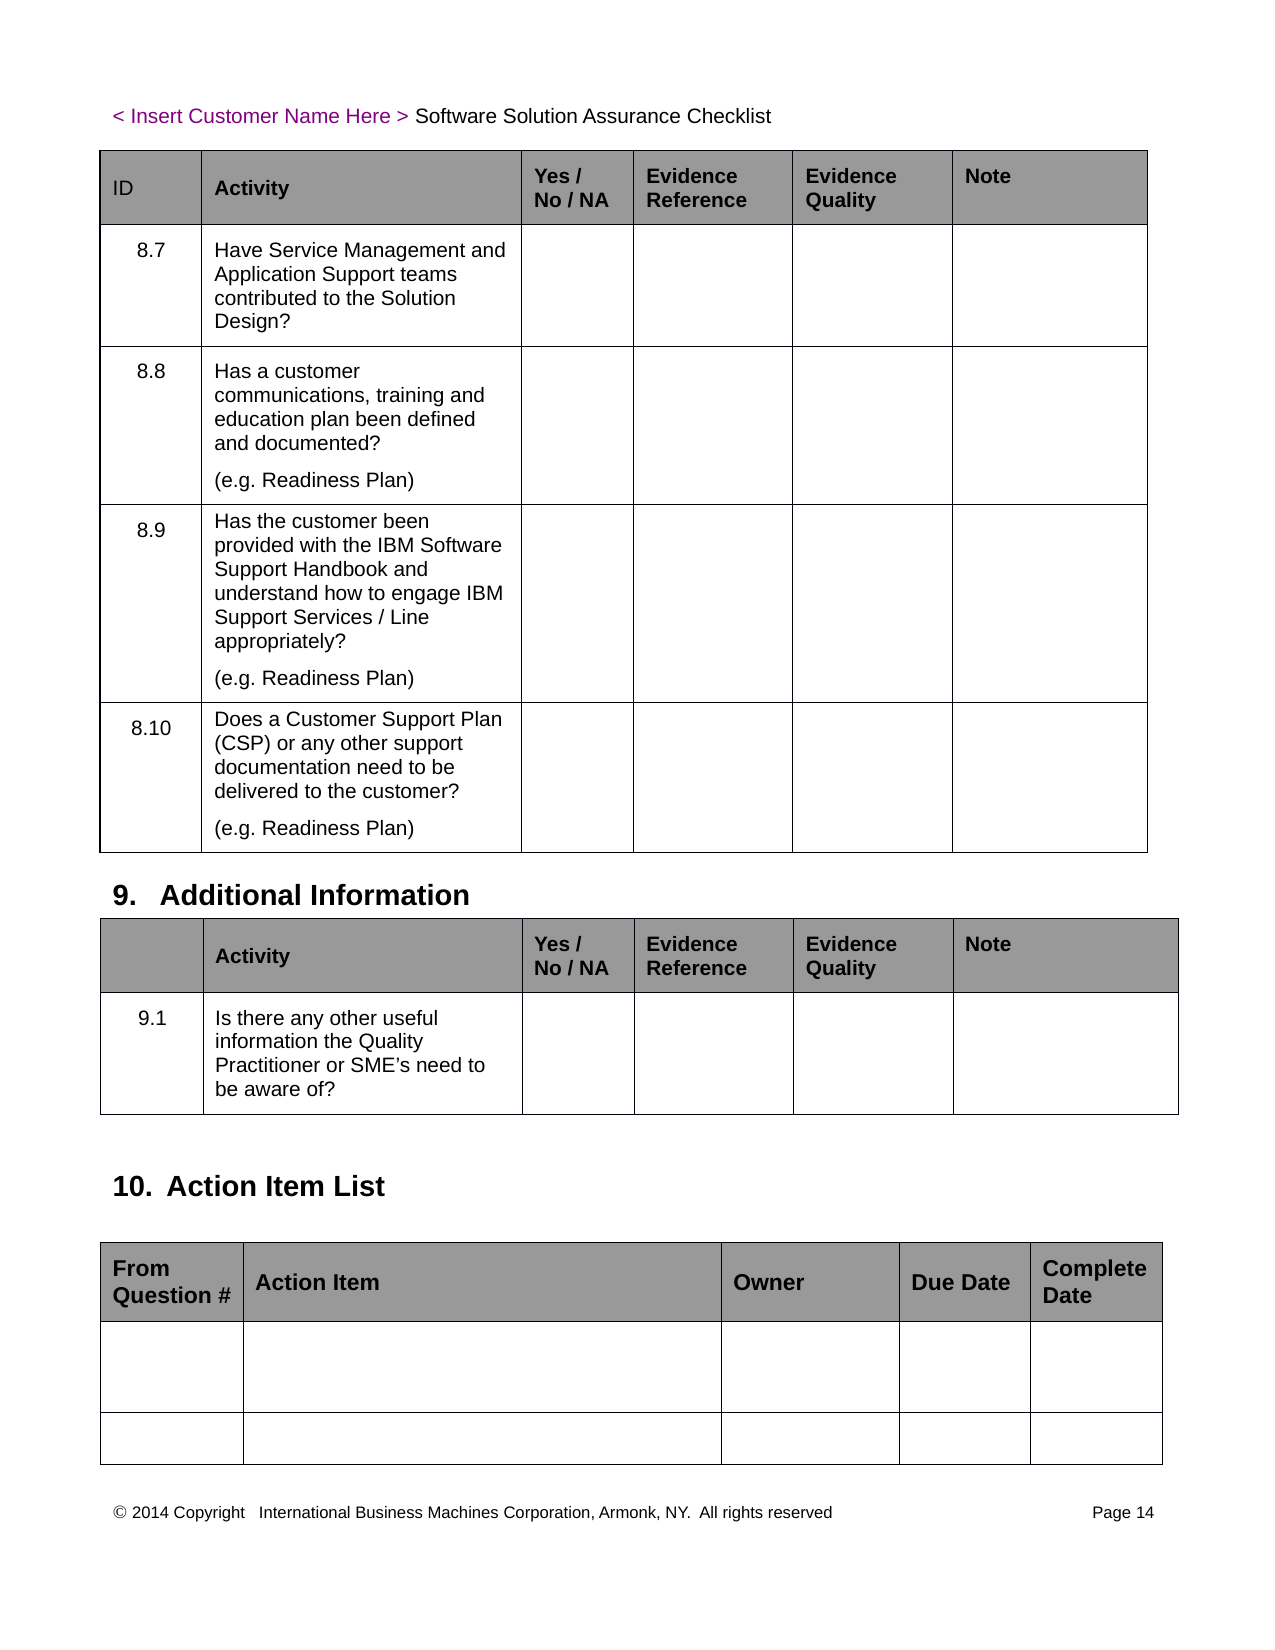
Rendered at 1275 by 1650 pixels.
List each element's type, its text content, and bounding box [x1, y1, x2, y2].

table_header ID [101, 151, 201, 224]
table_cell [722, 1322, 899, 1412]
subtitle Action Item List [112, 1168, 1162, 1202]
table_cell [953, 225, 1147, 346]
table_cell [900, 1413, 1030, 1464]
table_cell [1031, 1413, 1162, 1464]
table_header Yes / No / NA [523, 919, 634, 992]
table_cell Does a Customer Support Plan (CSP) or any other support documentation need to be delivered to the customer? (e.g. Readiness Plan) [202, 703, 521, 852]
table_cell [634, 703, 792, 852]
table_cell 8.10 [101, 703, 201, 852]
table_header Evidence Quality [794, 919, 953, 992]
table_cell [794, 993, 953, 1114]
table_header [101, 919, 203, 992]
table_cell [1031, 1322, 1162, 1412]
table_cell [522, 347, 633, 504]
table_header Evidence Reference [635, 919, 793, 992]
table_cell [522, 505, 633, 702]
table_cell Is there any other useful information the Quality Practitioner or SME’s need to be aware of? [204, 993, 522, 1114]
table_cell [244, 1413, 721, 1464]
table_cell 8.8 [101, 347, 201, 504]
table_cell [522, 225, 633, 346]
table_cell 9.1 [101, 993, 203, 1114]
table_cell Has a customer communications, training and education plan been defined and documented? (e.g. Readiness Plan) [202, 347, 521, 504]
table_header Activity [202, 151, 521, 224]
table_cell [722, 1413, 899, 1464]
table_cell 8.9 [101, 505, 201, 702]
table_header Yes / No / NA [522, 151, 633, 224]
table_header Action Item [244, 1243, 721, 1321]
table_cell Has the customer been provided with the IBM Software Support Handbook and understand how to engage IBM Support Services / Line appropriately? (e.g. Readiness Plan) [202, 505, 521, 702]
table_header Note [953, 151, 1147, 224]
table_cell [953, 703, 1147, 852]
table_cell [793, 703, 952, 852]
table_cell [793, 347, 952, 504]
table_cell [523, 993, 634, 1114]
table_header Complete Date [1031, 1243, 1162, 1321]
table_cell [244, 1322, 721, 1412]
table_cell Have Service Management and Application Support teams contributed to the Solution Design? [202, 225, 521, 346]
table_cell [101, 1413, 243, 1464]
table_cell [793, 225, 952, 346]
table_cell [953, 347, 1147, 504]
table_header Due Date [900, 1243, 1030, 1321]
table_cell [634, 505, 792, 702]
table_cell [634, 347, 792, 504]
table_header Evidence Quality [793, 151, 952, 224]
subtitle Additional Information [112, 878, 1162, 912]
table_cell [953, 505, 1147, 702]
table_cell 8.7 [101, 225, 201, 346]
table_header Owner [722, 1243, 899, 1321]
table_header Activity [204, 919, 522, 992]
table_cell [634, 225, 792, 346]
table_cell [101, 1322, 243, 1412]
table_cell [522, 703, 633, 852]
table_header Evidence Reference [634, 151, 792, 224]
table_cell [635, 993, 793, 1114]
table_cell [900, 1322, 1030, 1412]
table_cell [954, 993, 1178, 1114]
table_header Note [954, 919, 1178, 992]
table_cell [793, 505, 952, 702]
table_header From Question # [101, 1243, 243, 1321]
